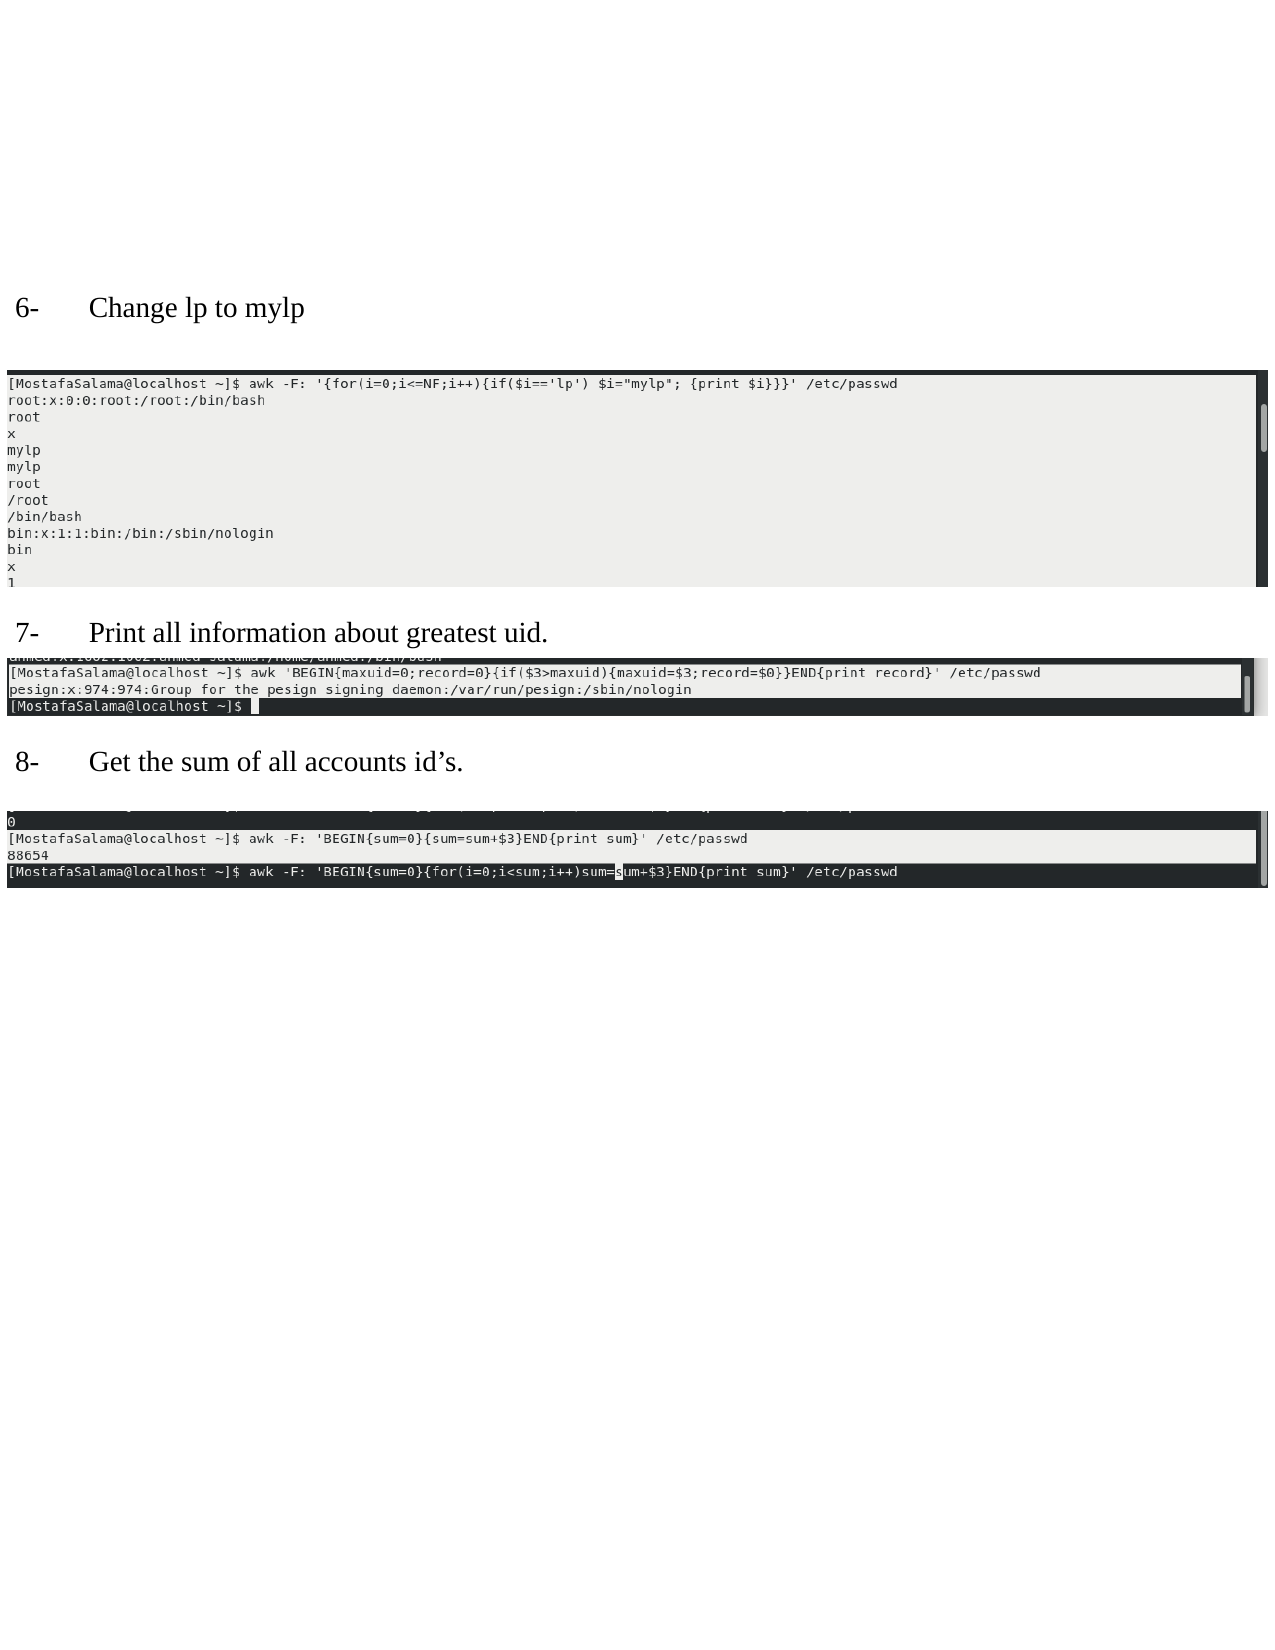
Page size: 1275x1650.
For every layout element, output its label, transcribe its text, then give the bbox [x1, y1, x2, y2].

text 6- Change lp to mylp [15, 291, 1275, 324]
text 7- Print all information about greatest uid. [15, 615, 1275, 648]
text 8- Get the sum of all accounts id’s. [15, 744, 1275, 777]
picture [7, 370, 1268, 587]
picture [7, 658, 1268, 716]
